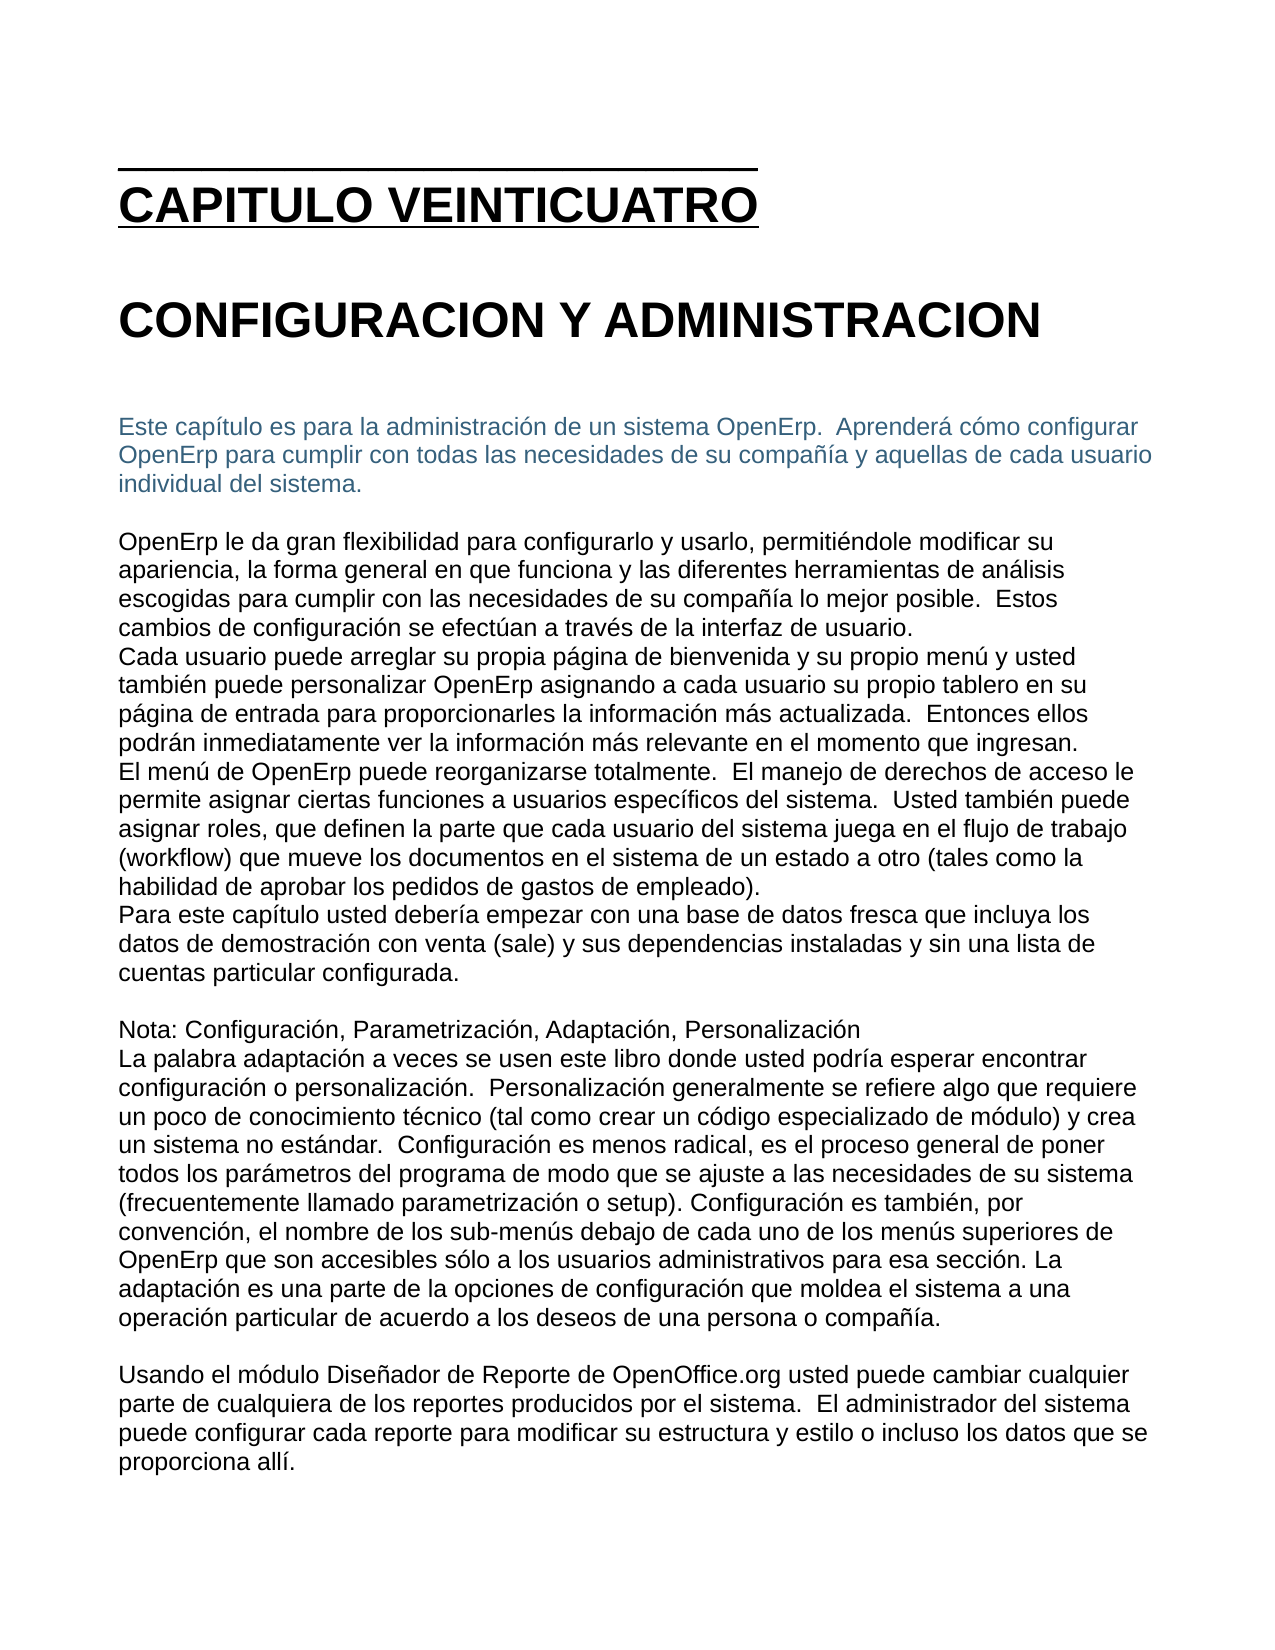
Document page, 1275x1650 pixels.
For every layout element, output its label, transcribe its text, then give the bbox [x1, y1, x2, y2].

text Usando el módulo Diseñador de Reporte de OpenOffice.org usted puede cambiar cualquier parte de cualquiera de los reportes producidos por el sistema. El administrador del sistema puede configurar cada reporte para modificar su estructura y estilo o incluso los datos que se proporciona allí. [118, 1360, 1157, 1475]
text El menú de OpenErp puede reorganizarse totalmente. El manejo de derechos de acceso le permite asignar ciertas funciones a usuarios específicos del sistema. Usted también puede asignar roles, que definen la parte que cada usuario del sistema juega en el flujo de trabajo (workflow) que mueve los documentos en el sistema de un estado a otro (tales como la habilidad de aprobar los pedidos de gastos de empleado). [118, 757, 1157, 900]
text CONFIGURACION Y ADMINISTRACION [118, 291, 1157, 348]
text Nota: Configuración, Parametrización, Adaptación, Personalización [118, 1015, 1157, 1044]
text La palabra adaptación a veces se usen este libro donde usted podría esperar encontrar configuración o personalización. Personalización generalmente se refiere algo que requiere un poco de conocimiento técnico (tal como crear un código especializado de módulo) y crea un sistema no estándar. Configuración es menos radical, es el proceso general de poner todos los parámetros del programa de modo que se ajuste a las necesidades de su sistema (frecuentemente llamado parametrización o setup). Configuración es también, por convención, el nombre de los sub-menús debajo de cada uno de los menús superiores de OpenErp que son accesibles sólo a los usuarios administrativos para esa sección. La adaptación es una parte de la opciones de configuración que moldea el sistema a una operación particular de acuerdo a los deseos de una persona o compañía. [118, 1044, 1157, 1332]
text Este capítulo es para la administración de un sistema OpenErp. Aprenderá cómo configurar OpenErp para cumplir con todas las necesidades de su compañía y aquellas de cada usuario individual del sistema. [118, 412, 1157, 498]
text OpenErp le da gran flexibilidad para configurarlo y usarlo, permitiéndole modificar su apariencia, la forma general en que funciona y las diferentes herramientas de análisis escogidas para cumplir con las necesidades de su compañía lo mejor posible. Estos cambios de configuración se efectúan a través de la interfaz de usuario. [118, 527, 1157, 642]
text CAPITULO VEINTICUATRO [118, 176, 1157, 233]
text _______________________ [118, 118, 1157, 176]
text Para este capítulo usted debería empezar con una base de datos fresca que incluya los datos de demostración con venta (sale) y sus dependencias instaladas y sin una lista de cuentas particular configurada. [118, 900, 1157, 987]
text Cada usuario puede arreglar su propia página de bienvenida y su propio menú y usted también puede personalizar OpenErp asignando a cada usuario su propio tablero en su página de entrada para proporcionarles la información más actualizada. Entonces ellos podrán inmediatamente ver la información más relevante en el momento que ingresan. [118, 642, 1157, 757]
